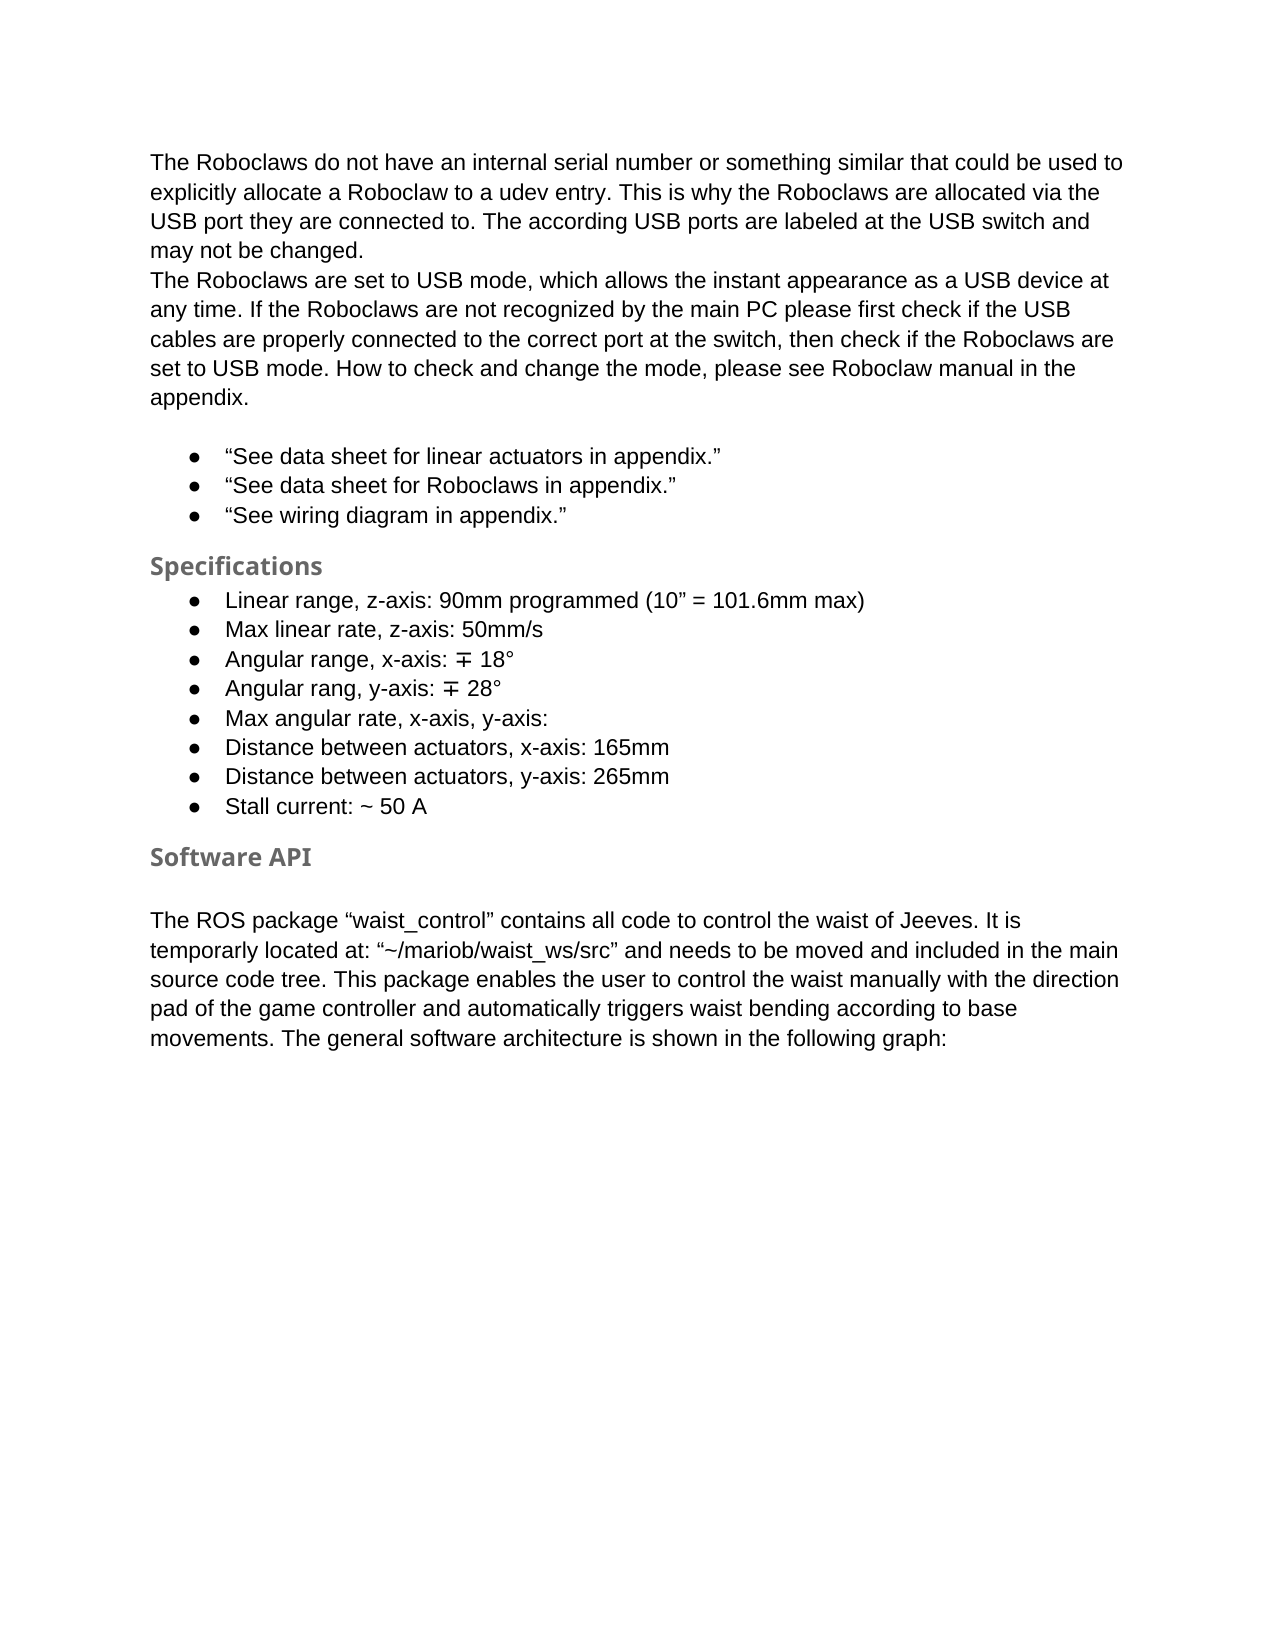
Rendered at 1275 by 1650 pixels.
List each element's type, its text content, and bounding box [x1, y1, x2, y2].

text The Roboclaws do not have an internal serial number or something similar that could be used to explicitly allocate a Roboclaw to a udev entry. This is why the Roboclaws are allocated via the USB port they are connected to. The according USB ports are labeled at the USB switch and may not be changed. [150, 150, 1125, 264]
list Max linear rate, z-axis: 50mm/s [187, 617, 1125, 643]
list Angular range, x-axis: ∓ 18° [187, 646, 1125, 672]
text The Roboclaws are set to USB mode, which allows the instant appearance as a USB device at any time. If the Roboclaws are not recognized by the main PC please first check if the USB cables are properly connected to the correct port at the switch, then check if the Roboclaws are set to USB mode. How to check and change the mode, please see Roboclaw manual in the appendix. [150, 267, 1125, 411]
list Stall current: ~ 50 A [187, 793, 1125, 819]
list Angular rang, y-axis: ∓ 28° [187, 676, 1125, 701]
list “See wiring diagram in appendix.” [187, 502, 1125, 528]
list “See data sheet for linear actuators in appendix.” [187, 444, 1125, 469]
list “See data sheet for Roboclaws in appendix.” [187, 473, 1125, 499]
subtitle Specifications [150, 548, 1125, 583]
list Linear range, z-axis: 90mm programmed (10” = 101.6mm max) [187, 588, 1125, 613]
text The ROS package “waist_control” contains all code to control the waist of Jeeves. It is temporarly located at: “~/mariob/waist_ws/src” and needs to be moved and included in the main source code tree. This package enables the user to control the waist manually with the direction pad of the game controller and automatically triggers waist bending according to base movements. The general software architecture is shown in the following graph: [150, 908, 1125, 1051]
list Max angular rate, x-axis, y-axis: [187, 705, 1125, 731]
list Distance between actuators, x-axis: 165mm [187, 734, 1125, 760]
subtitle Software API [150, 839, 1125, 873]
list Distance between actuators, y-axis: 265mm [187, 764, 1125, 789]
